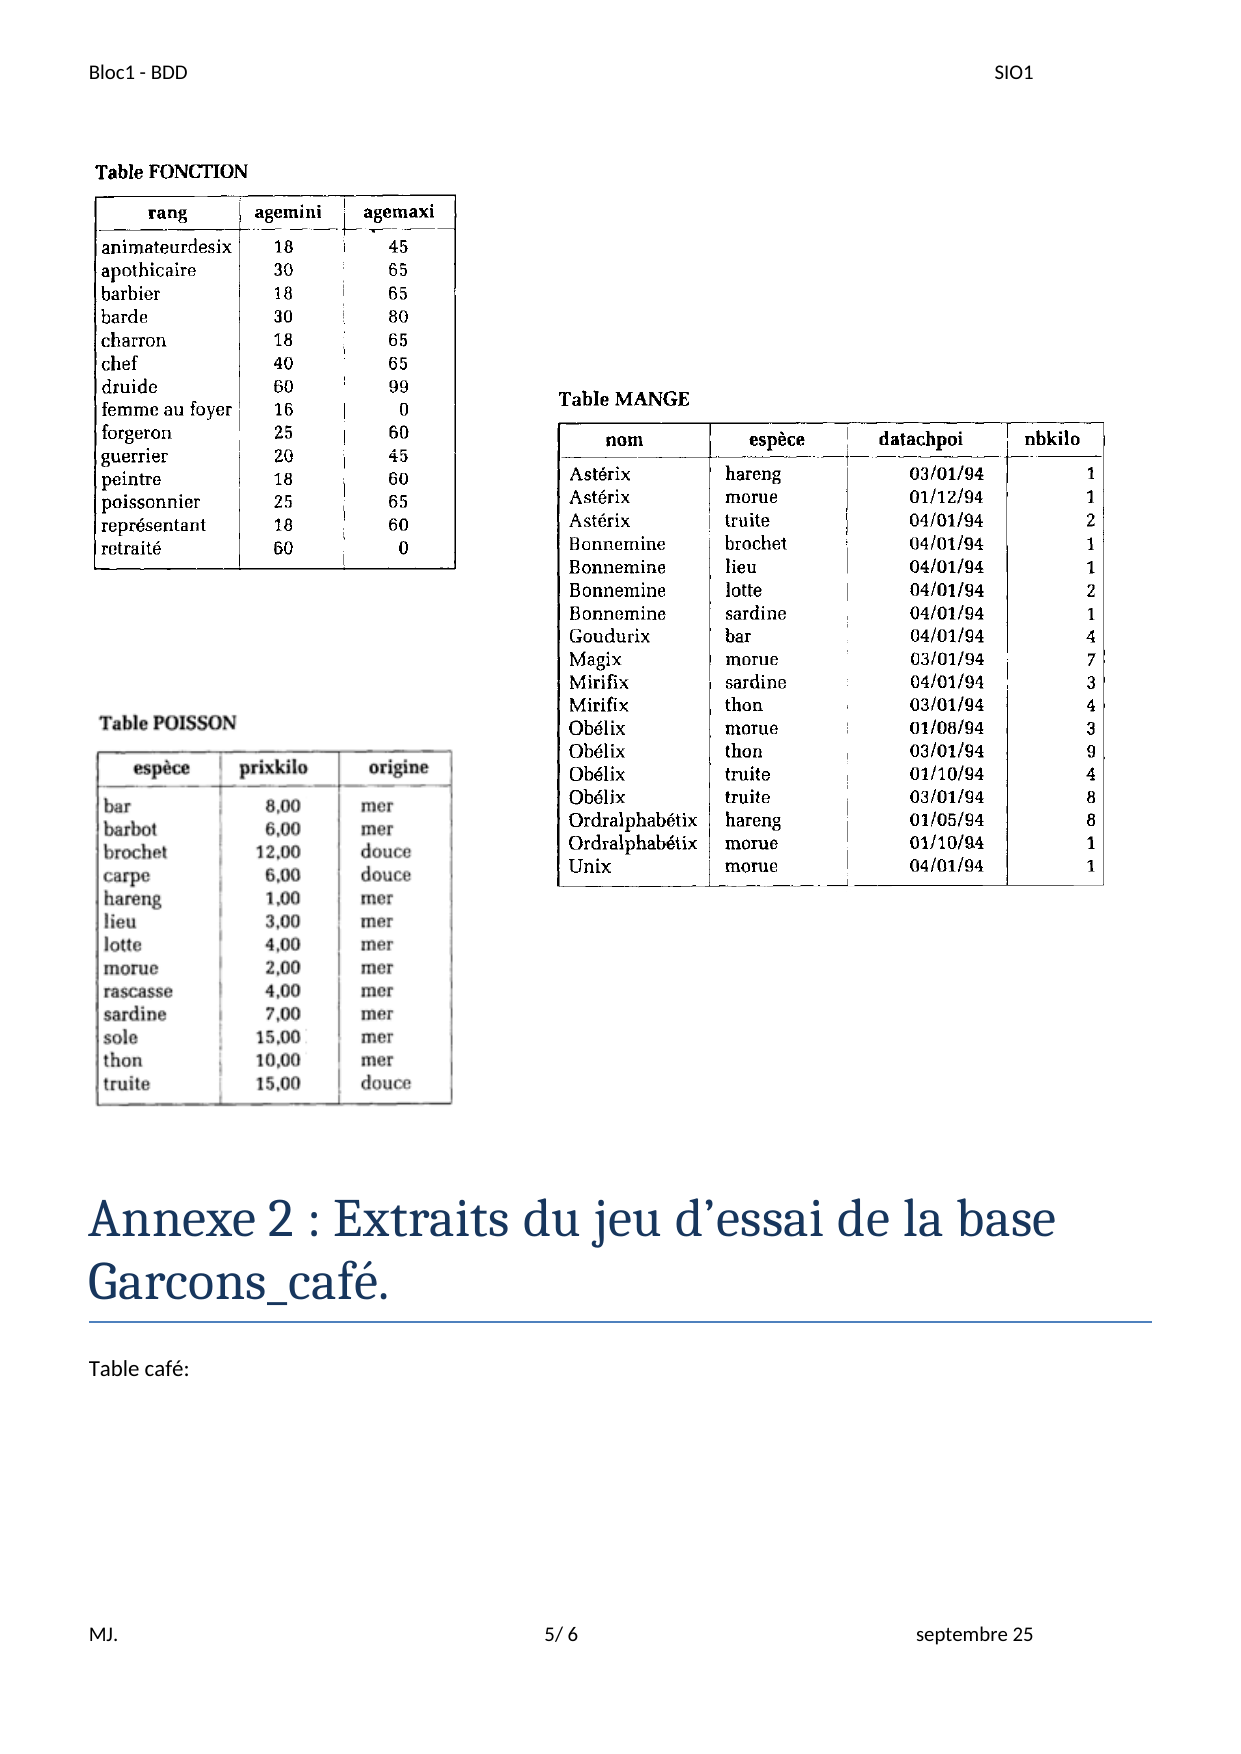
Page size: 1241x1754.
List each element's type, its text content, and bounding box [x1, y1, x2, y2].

picture [640, 432, 1110, 731]
picture [88, 707, 459, 1111]
text Table café: [88, 1354, 1152, 1382]
picture [88, 160, 461, 576]
text Annexe 2 : Extraits du jeu d’essai de la base Garcons_café. [88, 1188, 1152, 1323]
